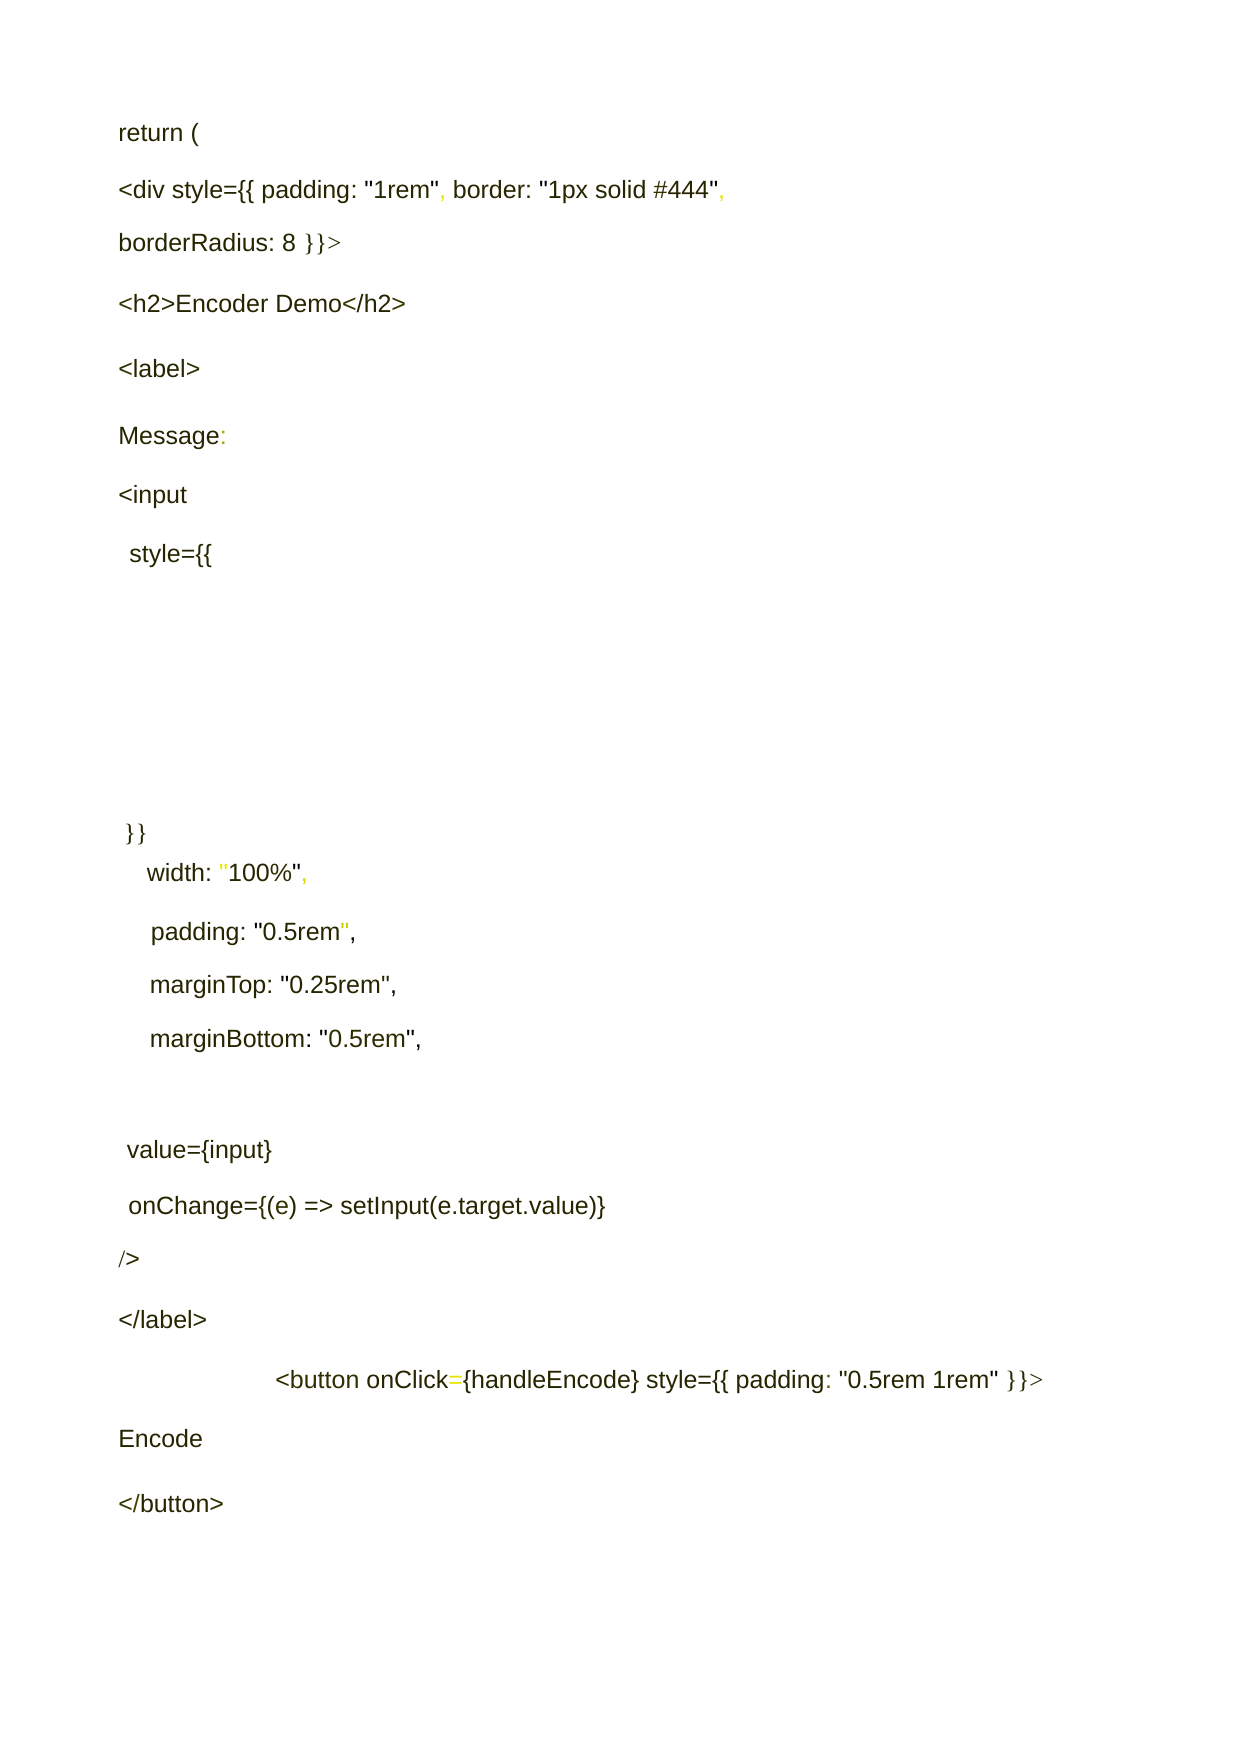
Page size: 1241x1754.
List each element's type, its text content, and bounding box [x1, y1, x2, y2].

text </button> [118, 1489, 318, 1517]
text return ( [118, 118, 233, 147]
text value={input} [127, 1135, 424, 1164]
text style={{ [129, 539, 319, 568]
text padding: "0.5rem", [151, 917, 533, 946]
text <input [118, 480, 274, 509]
text /> [118, 1244, 201, 1273]
text <h2>Encoder Demo</h2> [118, 289, 607, 318]
text onChange={(e) => setInput(e.target.value)} [128, 1191, 967, 1220]
text <label> [118, 354, 271, 383]
text borderRadius: 8 }}> [118, 228, 427, 257]
text marginTop: "0.25rem", [149, 970, 607, 998]
text <div style={{ padding: "1rem", border: "1px solid #444", [118, 175, 1108, 203]
text marginBottom: "0.5rem", [149, 1024, 650, 1052]
text width: "100%", [147, 857, 458, 886]
text }} [124, 818, 211, 847]
text Encode [118, 1423, 298, 1452]
text </label> [118, 1305, 287, 1334]
text <button onClick={handleEncode} style={{ padding: "0.5rem 1rem" }}> [118, 1365, 1058, 1394]
text Message: [118, 421, 338, 450]
